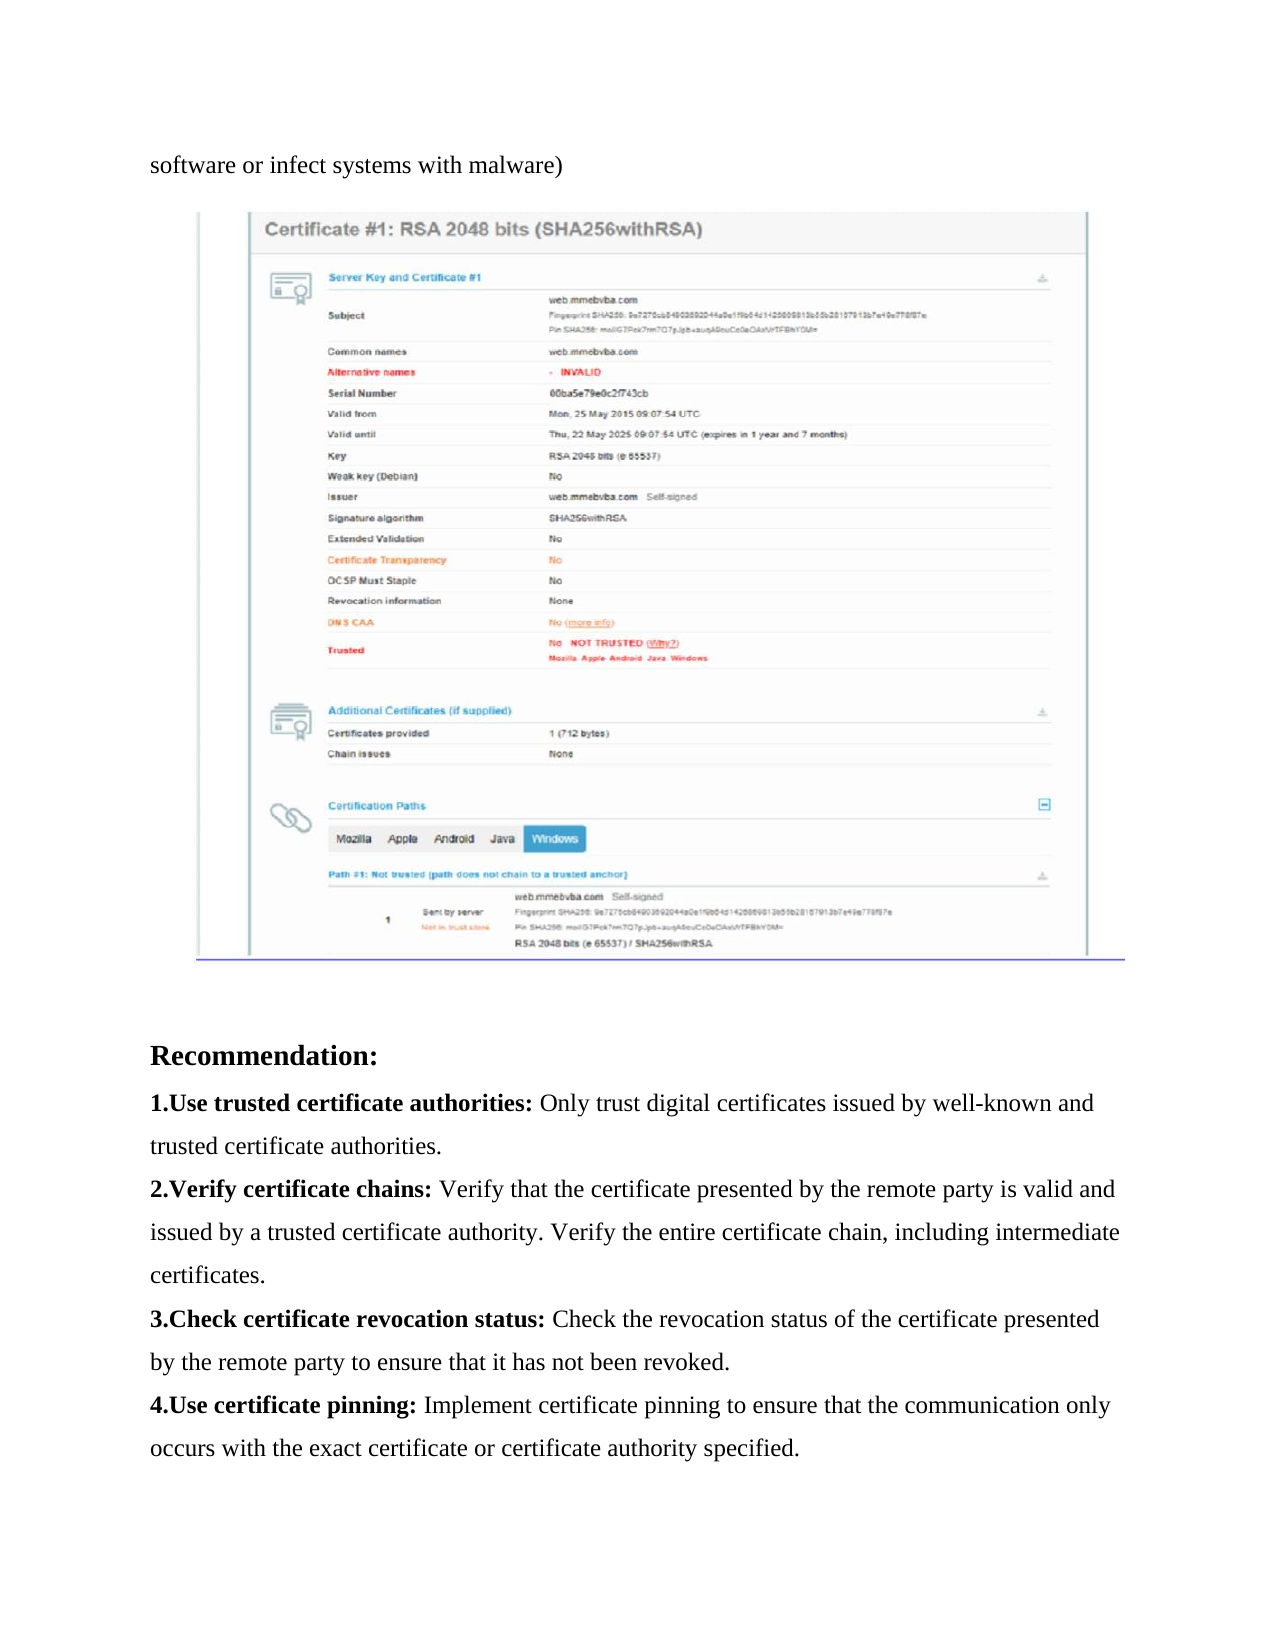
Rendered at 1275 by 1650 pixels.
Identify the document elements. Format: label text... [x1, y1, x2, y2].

text occurs with the exact certificate or certificate authority specified. [150, 1433, 1125, 1462]
picture [150, 193, 1125, 966]
text Recommendation: [150, 1038, 1125, 1071]
text trusted certificate authorities. [150, 1131, 1125, 1160]
text 4.Use certificate pinning: Implement certificate pinning to ensure that the communication only [150, 1390, 1125, 1419]
text issued by a trusted certificate authority. Verify the entire certificate chain, including intermediate [150, 1217, 1125, 1246]
text certificates. [150, 1261, 1125, 1289]
text software or infect systems with malware) [150, 150, 1125, 179]
text 1.Use trusted certificate authorities: Only trust digital certificates issued by well-known and [150, 1088, 1125, 1117]
text 3.Check certificate revocation status: Check the revocation status of the certificate presented [150, 1304, 1125, 1332]
text by the remote party to ensure that it has not been revoked. [150, 1347, 1125, 1376]
text 2.Verify certificate chains: Verify that the certificate presented by the remote party is valid and [150, 1174, 1125, 1203]
